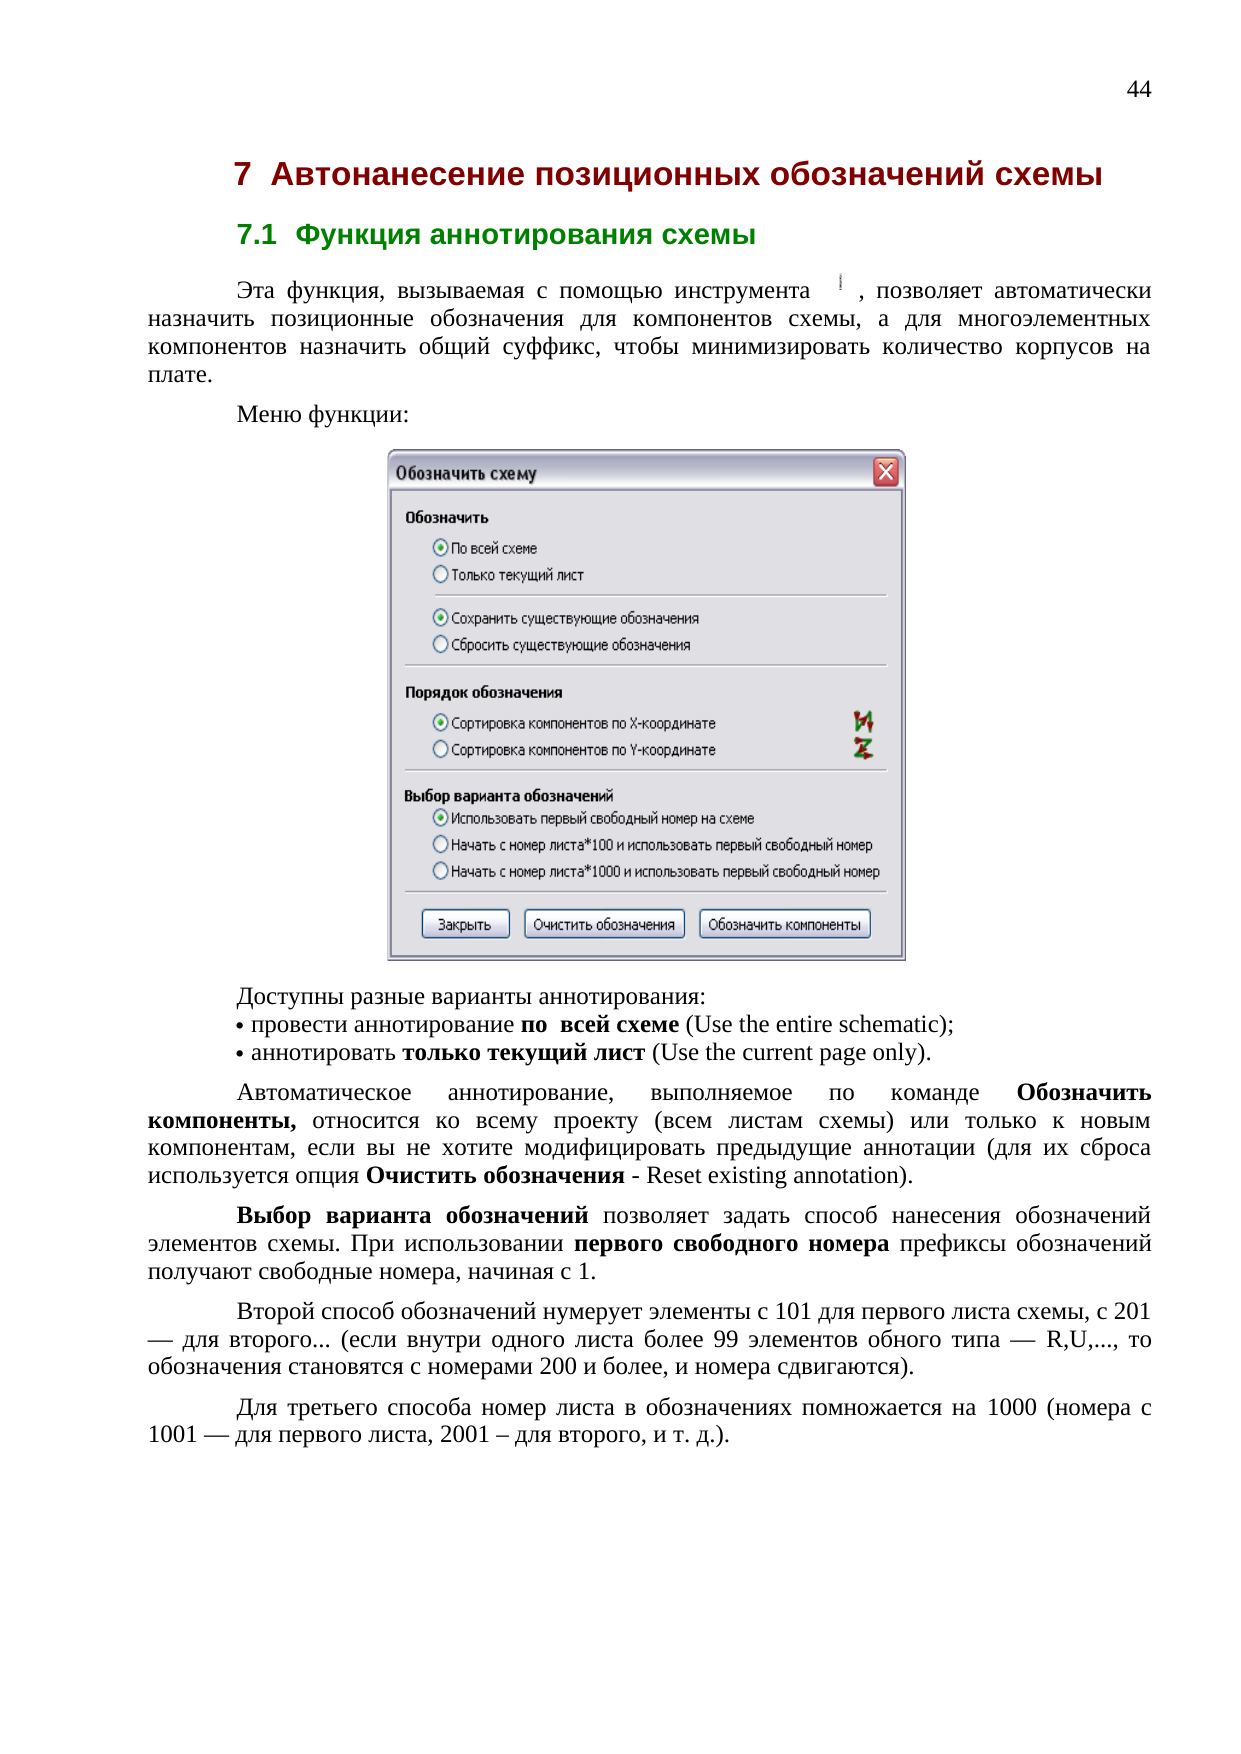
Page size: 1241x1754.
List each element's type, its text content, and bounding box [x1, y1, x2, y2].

text Выбор варианта обозначений позволяет задать способ нанесения обозначений элементов схемы. При использовании первого свободного номера префиксы обозначений получают свободные номера, начиная с 1. [148, 1201, 1152, 1284]
text Эта функция, вызываемая с помощью инструмента , позволяет автоматически назначить позиционные обозначения для компонентов схемы, а для многоэлементных компонентов назначить общий суффикс, чтобы минимизировать количество корпусов на плате. [148, 263, 1152, 387]
text Доступны разные варианты аннотирования: [148, 982, 1152, 1010]
subtitle Функция аннотирования схемы [148, 218, 1152, 251]
picture [387, 449, 906, 961]
text Для третьего способа номер листа в обозначениях помножается на 1000 (номера с 1001 — для первого листа, 2001 – для второго, и т. д.). [148, 1393, 1152, 1448]
text Второй способ обозначений нумерует элементы с 101 для первого листа схемы, с 201 — для второго... (если внутри одного листа более 99 элементов обного типа — R,U,..., то обозначения становятся c номерами 200 и более, и номера сдвигаются). [148, 1297, 1152, 1380]
list провести аннотирование по всей схеме (Use the entire schematic); [148, 1010, 1152, 1038]
text Меню функции: [148, 400, 1152, 428]
text Автоматическое аннотирование, выполняемое по команде Обозначить компоненты, относится ко всему проекту (всем листам схемы) или только к новым компонентам, если вы не хотите модифицировать предыдущие аннотации (для их сброса используется опция Очистить обозначения - Reset existing annotation). [148, 1078, 1152, 1189]
list аннотировать только текущий лист (Use the current page only). [148, 1038, 1152, 1066]
subtitle Автонанесение позиционных обозначений схемы [233, 156, 1152, 193]
